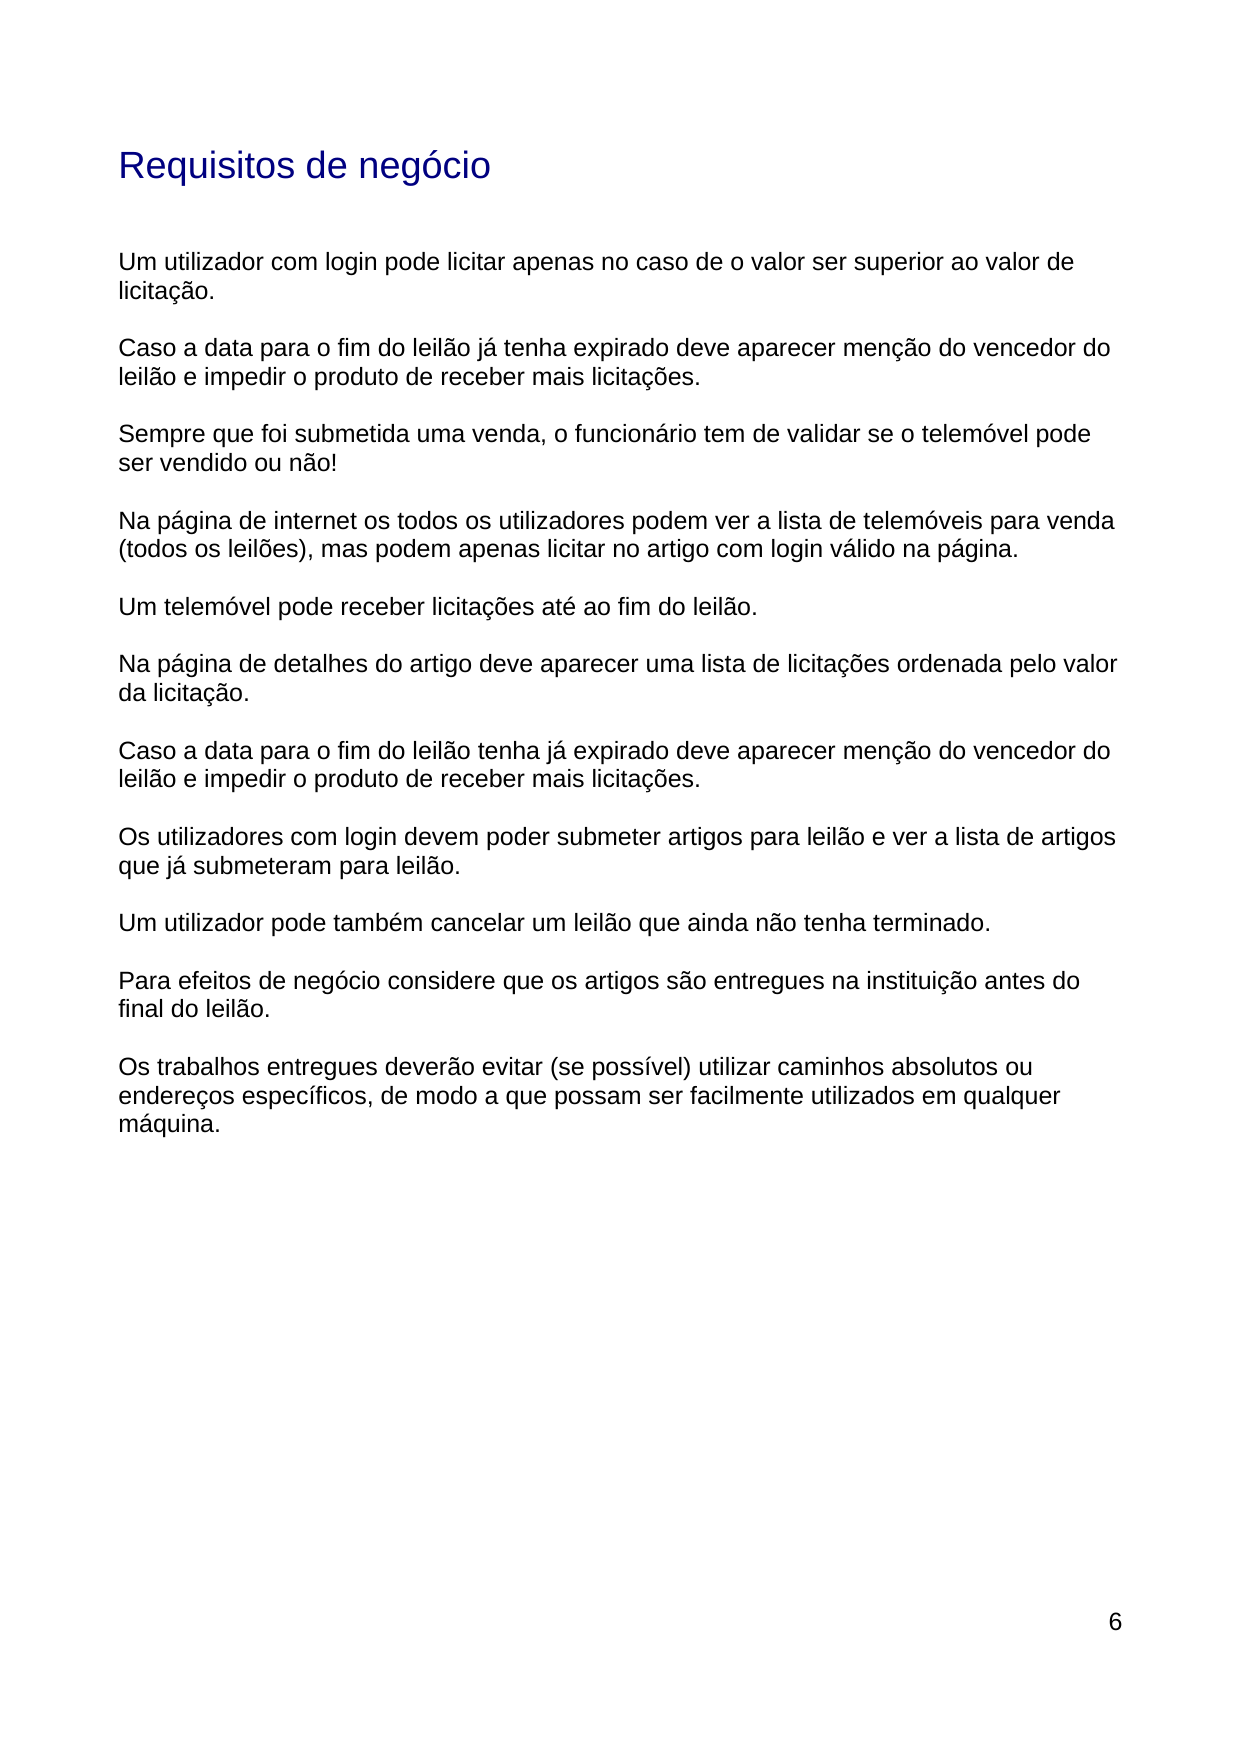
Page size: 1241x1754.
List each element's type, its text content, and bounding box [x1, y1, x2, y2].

text Na página de internet os todos os utilizadores podem ver a lista de telemóveis para venda (todos os leilões), mas podem apenas licitar no artigo com login válido na página. [118, 506, 1122, 563]
text Caso a data para o fim do leilão já tenha expirado deve aparecer menção do vencedor do leilão e impedir o produto de receber mais licitações. [118, 333, 1122, 391]
text Caso a data para o fim do leilão tenha já expirado deve aparecer menção do vencedor do leilão e impedir o produto de receber mais licitações. [118, 736, 1122, 793]
subtitle Requisitos de negócio [118, 143, 1122, 187]
text Um telemóvel pode receber licitações até ao fim do leilão. [118, 592, 1122, 621]
text Sempre que foi submetida uma venda, o funcionário tem de validar se o telemóvel pode ser vendido ou não! [118, 419, 1122, 477]
text Os utilizadores com login devem poder submeter artigos para leilão e ver a lista de artigos que já submeteram para leilão. [118, 822, 1122, 879]
text Os trabalhos entregues deverão evitar (se possível) utilizar caminhos absolutos ou endereços específicos, de modo a que possam ser facilmente utilizados em qualquer máquina. [118, 1052, 1122, 1138]
text Um utilizador com login pode licitar apenas no caso de o valor ser superior ao valor de licitação. [118, 247, 1122, 304]
text Para efeitos de negócio considere que os artigos são entregues na instituição antes do final do leilão. [118, 966, 1122, 1023]
text Na página de detalhes do artigo deve aparecer uma lista de licitações ordenada pelo valor da licitação. [118, 649, 1122, 707]
text Um utilizador pode também cancelar um leilão que ainda não tenha terminado. [118, 908, 1122, 937]
